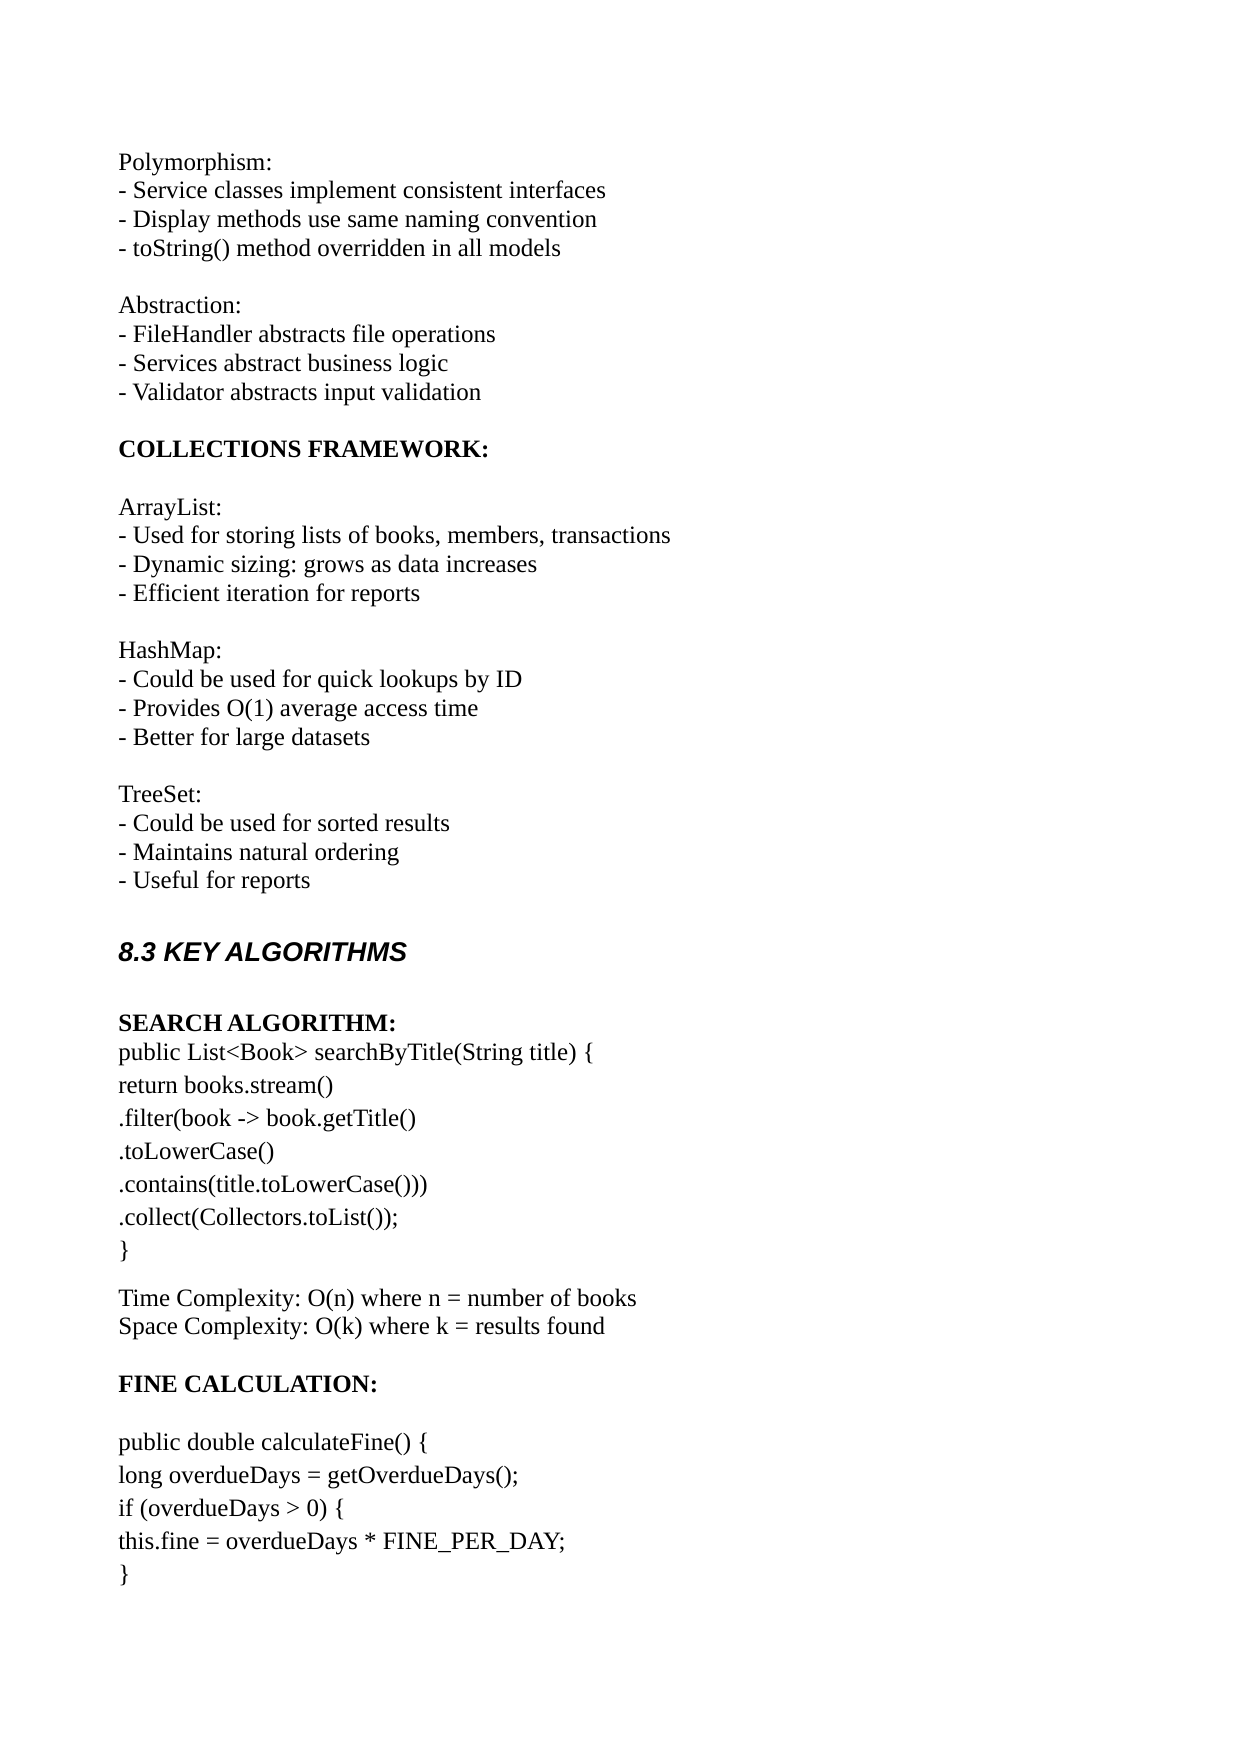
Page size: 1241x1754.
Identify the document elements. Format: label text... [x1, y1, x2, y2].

text Space Complexity: O(k) where k = results found [118, 1311, 1122, 1340]
text COLLECTIONS FRAMEWORK: [118, 434, 1122, 463]
text SEARCH ALGORITHM: [118, 1008, 1122, 1037]
text HashMap: [118, 636, 1122, 664]
text Abstraction: [118, 291, 1122, 319]
text Polymorphism: [118, 147, 1122, 176]
text - FileHandler abstracts file operations [118, 319, 1122, 348]
text - Services abstract business logic [118, 348, 1122, 377]
text - Dynamic sizing: grows as data increases [118, 549, 1122, 578]
text public double calculateFine() { long overdueDays = getOverdueDays(); if (overdueDays > 0) { this.fine = overdueDays * FINE_PER_DAY; } [118, 1427, 1122, 1588]
text - toString() method overridden in all models [118, 233, 1122, 262]
text Time Complexity: O(n) where n = number of books [118, 1283, 1122, 1311]
text FINE CALCULATION: [118, 1369, 1122, 1398]
text public List<Book> searchByTitle(String title) { return books.stream() .filter(book -> book.getTitle() .toLowerCase() .contains(title.toLowerCase())) .collect(Collectors.toList()); } [118, 1037, 1122, 1264]
text - Efficient iteration for reports [118, 578, 1122, 607]
subtitle 8.3 KEY ALGORITHMS [118, 936, 1122, 967]
text ArrayList: [118, 492, 1122, 521]
text - Maintains natural ordering [118, 837, 1122, 866]
text - Used for storing lists of books, members, transactions [118, 521, 1122, 549]
text - Display methods use same naming convention [118, 204, 1122, 233]
text - Validator abstracts input validation [118, 377, 1122, 406]
text - Useful for reports [118, 866, 1122, 894]
text TreeSet: [118, 779, 1122, 808]
text - Better for large datasets [118, 722, 1122, 751]
text - Provides O(1) average access time [118, 693, 1122, 722]
text - Could be used for sorted results [118, 808, 1122, 837]
text - Could be used for quick lookups by ID [118, 664, 1122, 693]
text - Service classes implement consistent interfaces [118, 176, 1122, 204]
